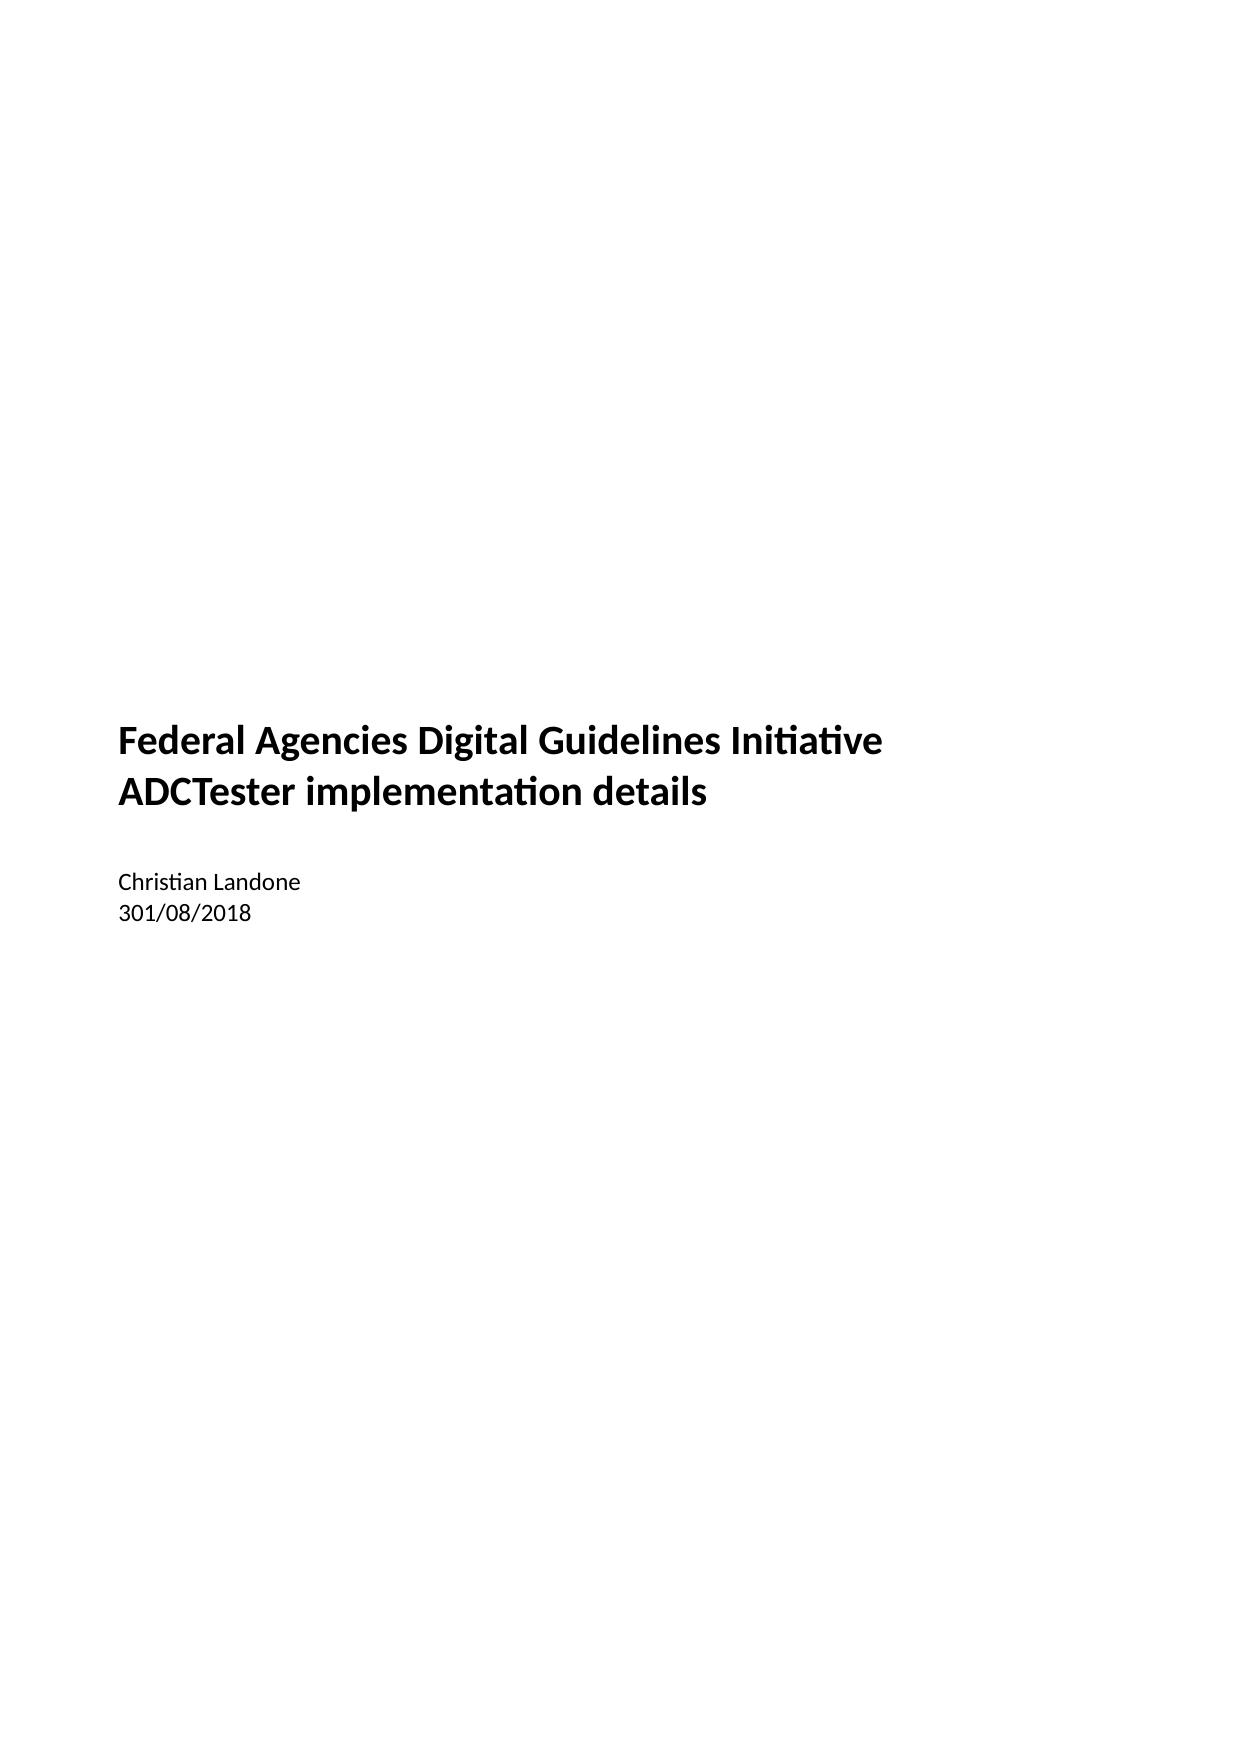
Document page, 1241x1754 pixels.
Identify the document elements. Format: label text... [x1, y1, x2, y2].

text ADCTester implementation details [118, 765, 1122, 816]
text 301/08/2018 [118, 897, 1122, 927]
text Federal Agencies Digital Guidelines Initiative [118, 714, 1122, 765]
text Christian Landone [118, 866, 1122, 897]
